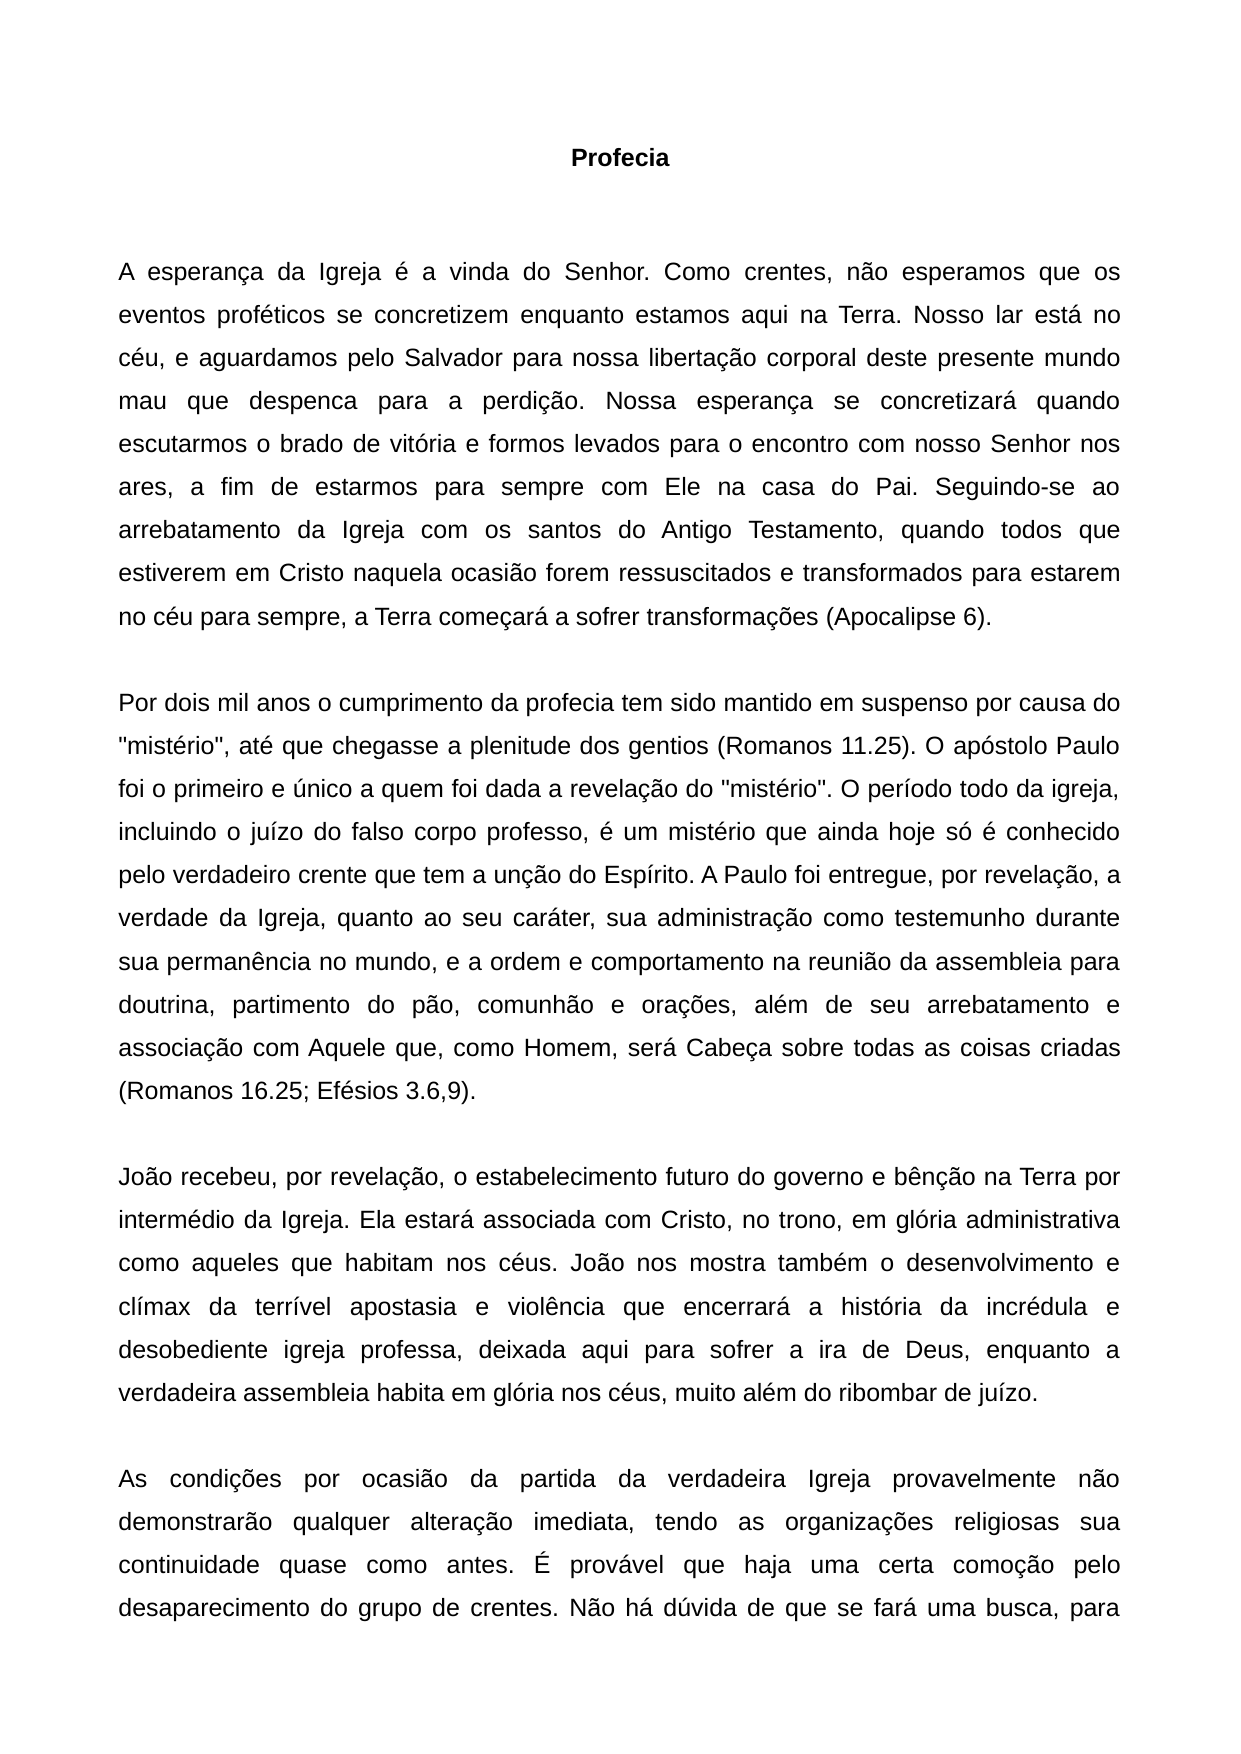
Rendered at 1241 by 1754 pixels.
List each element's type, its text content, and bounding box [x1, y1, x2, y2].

text A esperança da Igreja é a vinda do Senhor. Como crentes, não esperamos que os eventos proféticos se concretizem enquanto estamos aqui na Terra. Nosso lar está no céu, e aguardamos pelo Salvador para nossa libertação corporal deste presente mundo mau que despenca para a perdição. Nossa esperança se concretizará quando escutarmos o brado de vitória e formos levados para o encontro com nosso Senhor nos ares, a fim de estarmos para sempre com Ele na casa do Pai. Seguindo-se ao arrebatamento da Igreja com os santos do Antigo Testamento, quando todos que estiverem em Cristo naquela ocasião forem ressuscitados e transformados para estarem no céu para sempre, a Terra começará a sofrer transformações (Apocalipse 6). [118, 256, 1122, 630]
text As condições por ocasião da partida da verdadeira Igreja provavelmente não demonstrarão qualquer alteração imediata, tendo as organizações religiosas sua continuidade quase como antes. É provável que haja uma certa comoção pelo desaparecimento do grupo de crentes. Não há dúvida de que se fará uma busca, para [118, 1464, 1122, 1622]
text João recebeu, por revelação, o estabelecimento futuro do governo e bênção na Terra por intermédio da Igreja. Ela estará associada com Cristo, no trono, em glória administrativa como aqueles que habitam nos céus. João nos mostra também o desenvolvimento e clímax da terrível apostasia e violência que encerrará a história da incrédula e desobediente igreja professa, deixada aqui para sofrer a ira de Deus, enquanto a verdadeira assembleia habita em glória nos céus, muito além do ribombar de juízo. [118, 1162, 1122, 1406]
subtitle Profecia [118, 143, 1122, 172]
text Por dois mil anos o cumprimento da profecia tem sido mantido em suspenso por causa do "mistério", até que chegasse a plenitude dos gentios (Romanos 11.25). O apóstolo Paulo foi o primeiro e único a quem foi dada a revelação do "mistério". O período todo da igreja, incluindo o juízo do falso corpo professo, é um mistério que ainda hoje só é conhecido pelo verdadeiro crente que tem a unção do Espírito. A Paulo foi entregue, por revelação, a verdade da Igreja, quanto ao seu caráter, sua administração como testemunho durante sua permanência no mundo, e a ordem e comportamento na reunião da assembleia para doutrina, partimento do pão, comunhão e orações, além de seu arrebatamento e associação com Aquele que, como Homem, será Cabeça sobre todas as coisas criadas (Romanos 16.25; Efésios 3.6,9). [118, 688, 1122, 1104]
